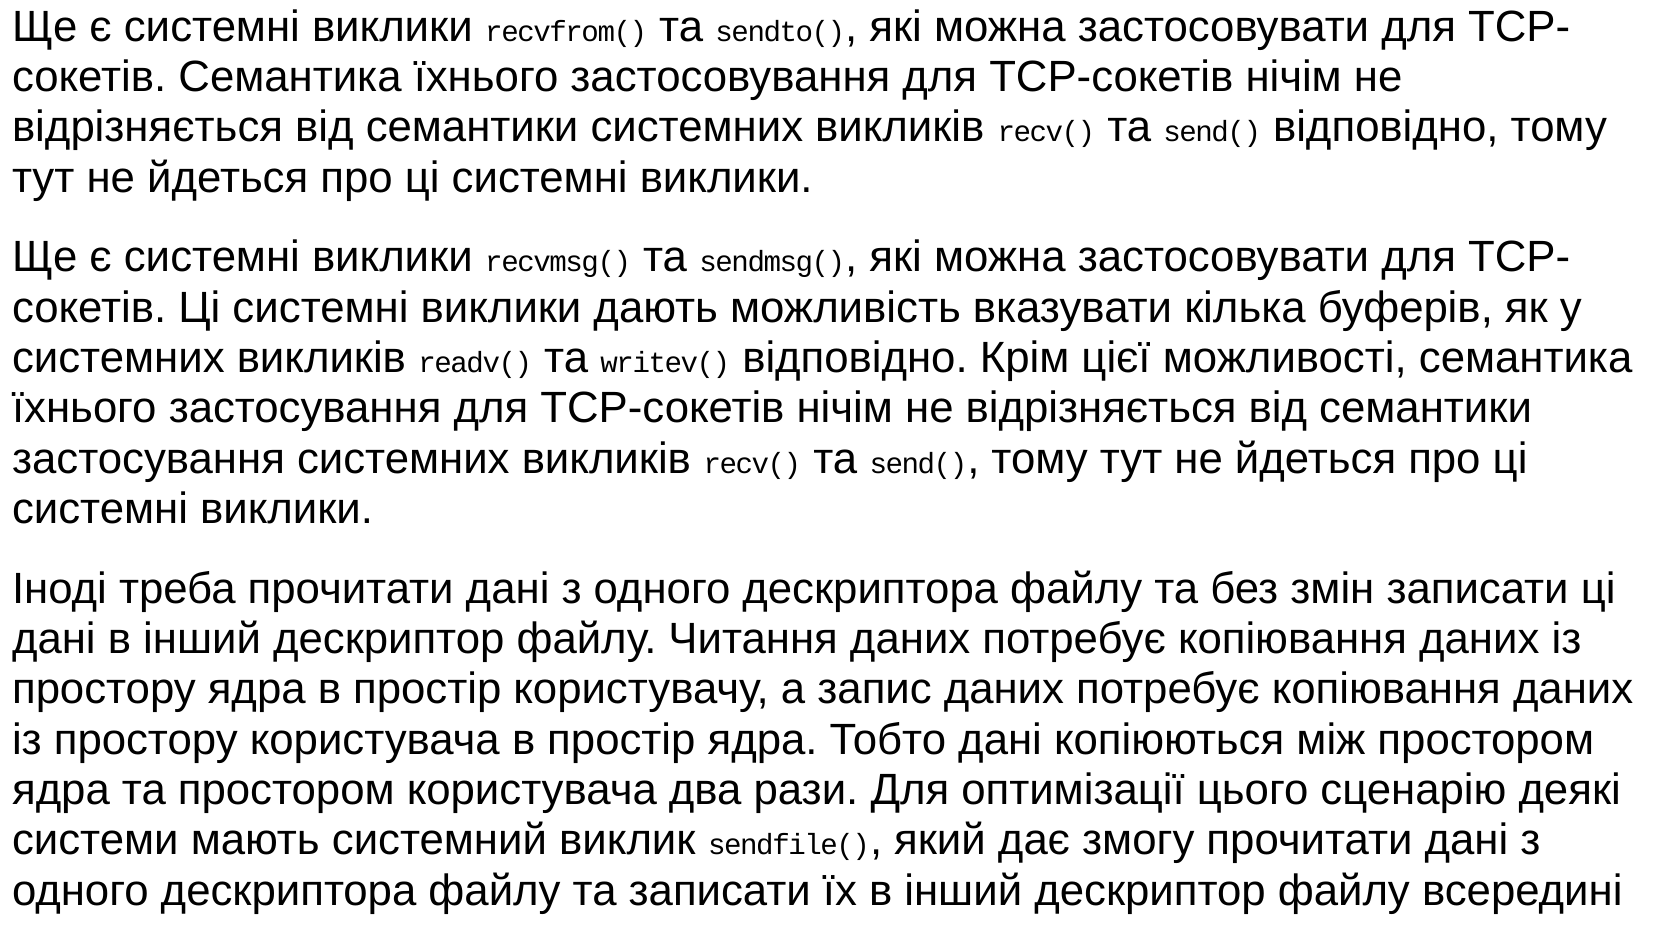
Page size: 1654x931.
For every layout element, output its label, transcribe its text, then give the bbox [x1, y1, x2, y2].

text Ще є системні виклики recvfrom() та sendto(), які можна застосовувати для TCP-сокетів. Семантика їхнього застосовування для TCP-сокетів нічім не відрізняється від семантики системних викликів recv() та send() відповідно, тому тут не йдеться про ці системні виклики. [12, 0, 1642, 201]
text Ще є системні виклики recvmsg() та sendmsg(), які можна застосовувати для TCP-сокетів. Ці системні виклики дають можливість вказувати кілька буферів, як у системних викликів readv() та writev() відповідно. Крім цієї можливості, семантика їхнього застосування для TCP-сокетів нічім не відрізняється від семантики застосування системних викликів recv() та send(), тому тут не йдеться про ці системні виклики. [12, 231, 1642, 533]
text Іноді треба прочитати дані з одного дескриптора файлу та без змін записати ці дані в інший дескриптор файлу. Читання даних потребує копіювання даних із простору ядра в простір користувачу, а запис даних потребує копіювання даних із простору користувача в простір ядра. Тобто дані копіюються між простором ядра та простором користувача два рази. Для оптимізації цього сценарію деякі системи мають системний виклик sendfile(), який дає змогу прочитати дані з одного дескриптора файлу та записати їх в інший дескриптор файлу всередині [12, 562, 1642, 914]
